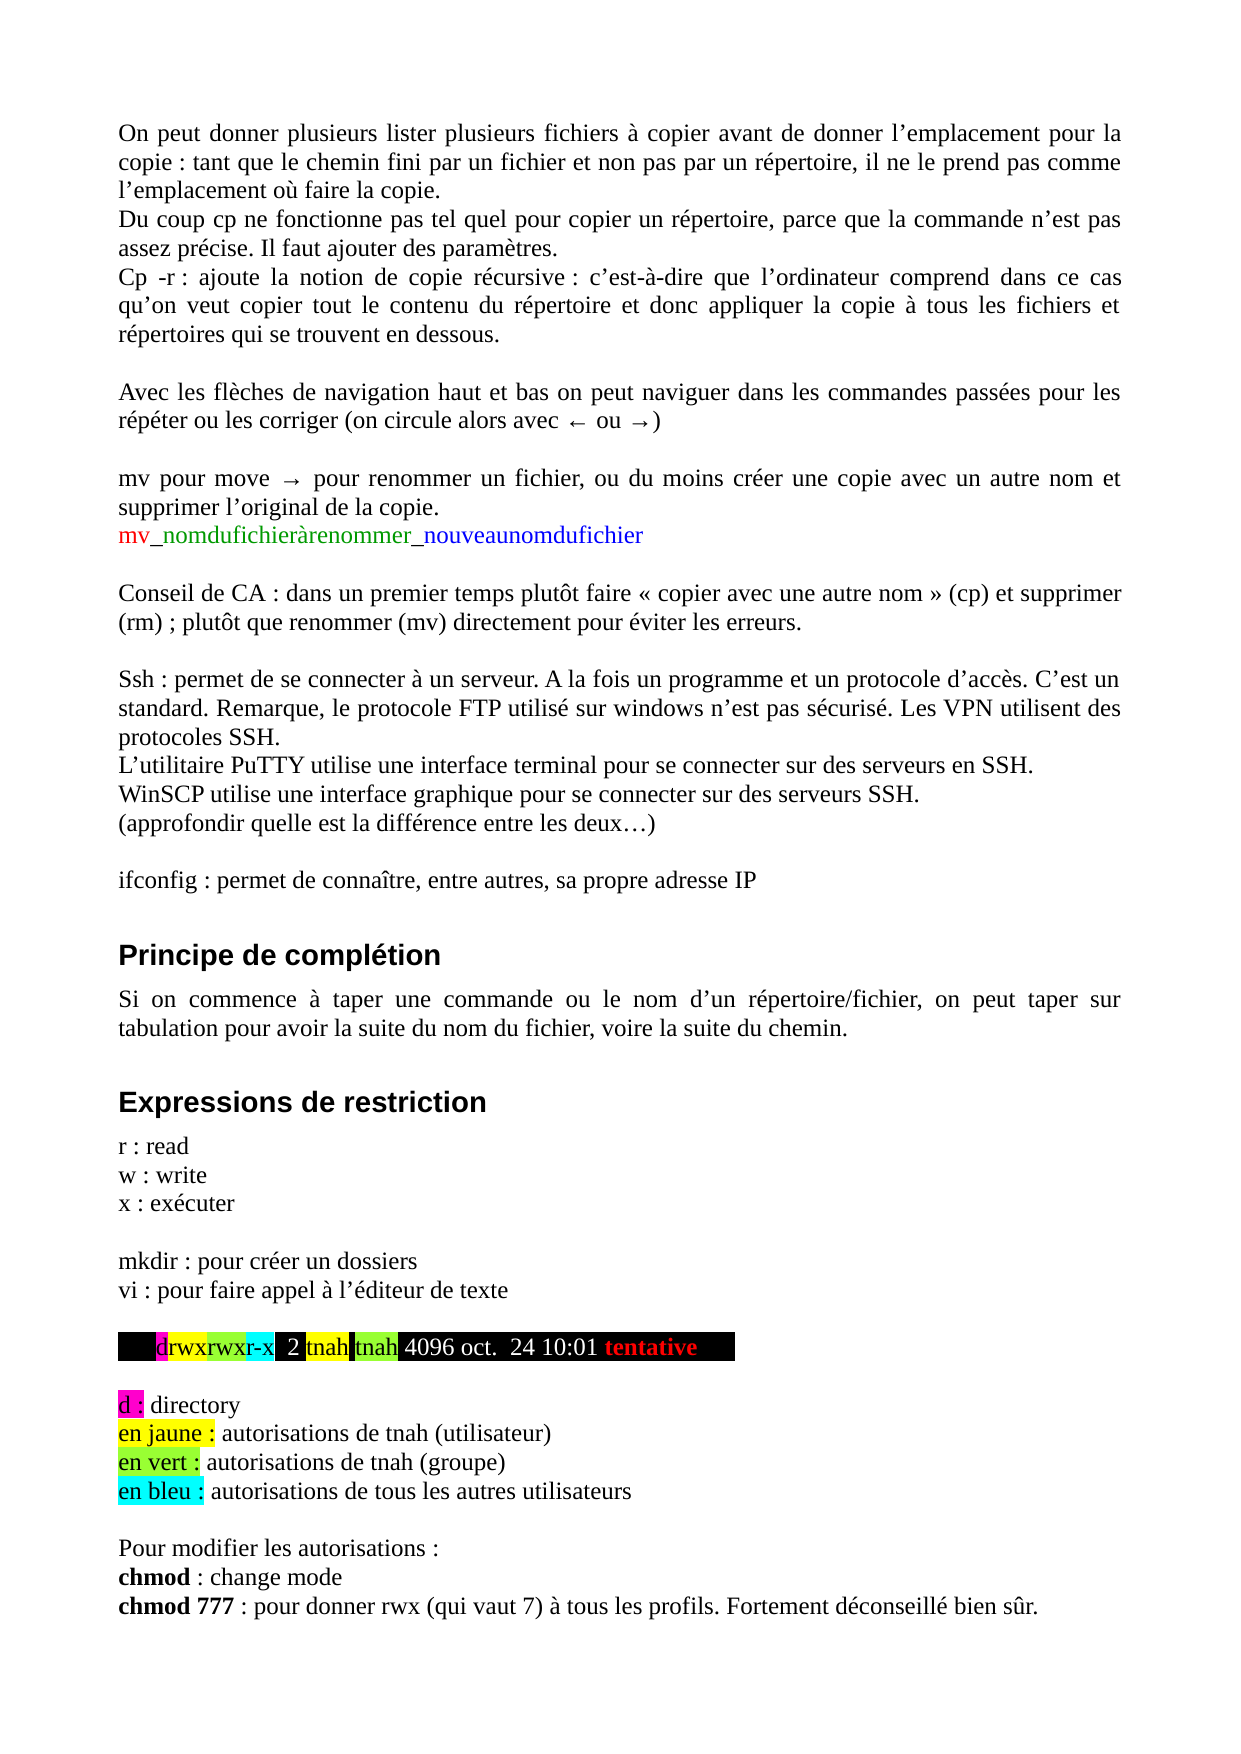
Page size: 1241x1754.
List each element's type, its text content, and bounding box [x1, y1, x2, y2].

text chmod 777 : pour donner rwx (qui vaut 7) à tous les profils. Fortement déconseillé bien sûr. [118, 1591, 1122, 1620]
text Conseil de CA : dans un premier temps plutôt faire « copier avec une autre nom » (cp) et supprimer (rm) ; plutôt que renommer (mv) directement pour éviter les erreurs. [118, 578, 1122, 636]
text WinSCP utilise une interface graphique pour se connecter sur des serveurs SSH. [118, 779, 1122, 808]
text vi : pour faire appel à l’éditeur de texte [118, 1275, 1122, 1303]
text w : write [118, 1160, 1122, 1188]
text mv_nomdufichieràrenommer_nouveaunomdufichier [118, 521, 1122, 549]
text d : directory [118, 1390, 1122, 1418]
text Avec les flèches de navigation haut et bas on peut naviguer dans les commandes passées pour les répéter ou les corriger (on circule alors avec ← ou →) [118, 377, 1122, 434]
text drwxrwxr-x 2 tnah tnah 4096 oct. 24 10:01 tentative [118, 1332, 1122, 1361]
text x : exécuter [118, 1188, 1122, 1217]
text r : read [118, 1131, 1122, 1160]
subtitle Expressions de restriction [118, 1085, 1122, 1118]
text Du coup cp ne fonctionne pas tel quel pour copier un répertoire, parce que la commande n’est pas assez précise. Il faut ajouter des paramètres. [118, 204, 1122, 262]
subtitle Principe de complétion [118, 938, 1122, 971]
text en bleu : autorisations de tous les autres utilisateurs [118, 1476, 1122, 1505]
text en vert : autorisations de tnah (groupe) [118, 1447, 1122, 1476]
text ifconfig : permet de connaître, entre autres, sa propre adresse IP [118, 866, 1122, 894]
text en jaune : autorisations de tnah (utilisateur) [118, 1418, 1122, 1447]
text Si on commence à taper une commande ou le nom d’un répertoire/fichier, on peut taper sur tabulation pour avoir la suite du nom du fichier, voire la suite du chemin. [118, 984, 1122, 1041]
text mkdir : pour créer un dossiers [118, 1246, 1122, 1275]
text Pour modifier les autorisations : [118, 1533, 1122, 1562]
text Ssh : permet de se connecter à un serveur. A la fois un programme et un protocole d’accès. C’est un standard. Remarque, le protocole FTP utilisé sur windows n’est pas sécurisé. Les VPN utilisent des protocoles SSH. [118, 664, 1122, 751]
text mv pour move → pour renommer un fichier, ou du moins créer une copie avec un autre nom et supprimer l’original de la copie. [118, 463, 1122, 521]
text (approfondir quelle est la différence entre les deux…) [118, 808, 1122, 837]
text On peut donner plusieurs lister plusieurs fichiers à copier avant de donner l’emplacement pour la copie : tant que le chemin fini par un fichier et non pas par un répertoire, il ne le prend pas comme l’emplacement où faire la copie. [118, 118, 1122, 204]
text Cp -r : ajoute la notion de copie récursive : c’est-à-dire que l’ordinateur comprend dans ce cas qu’on veut copier tout le contenu du répertoire et donc appliquer la copie à tous les fichiers et répertoires qui se trouvent en dessous. [118, 262, 1122, 348]
text L’utilitaire PuTTY utilise une interface terminal pour se connecter sur des serveurs en SSH. [118, 751, 1122, 779]
text chmod : change mode [118, 1562, 1122, 1591]
